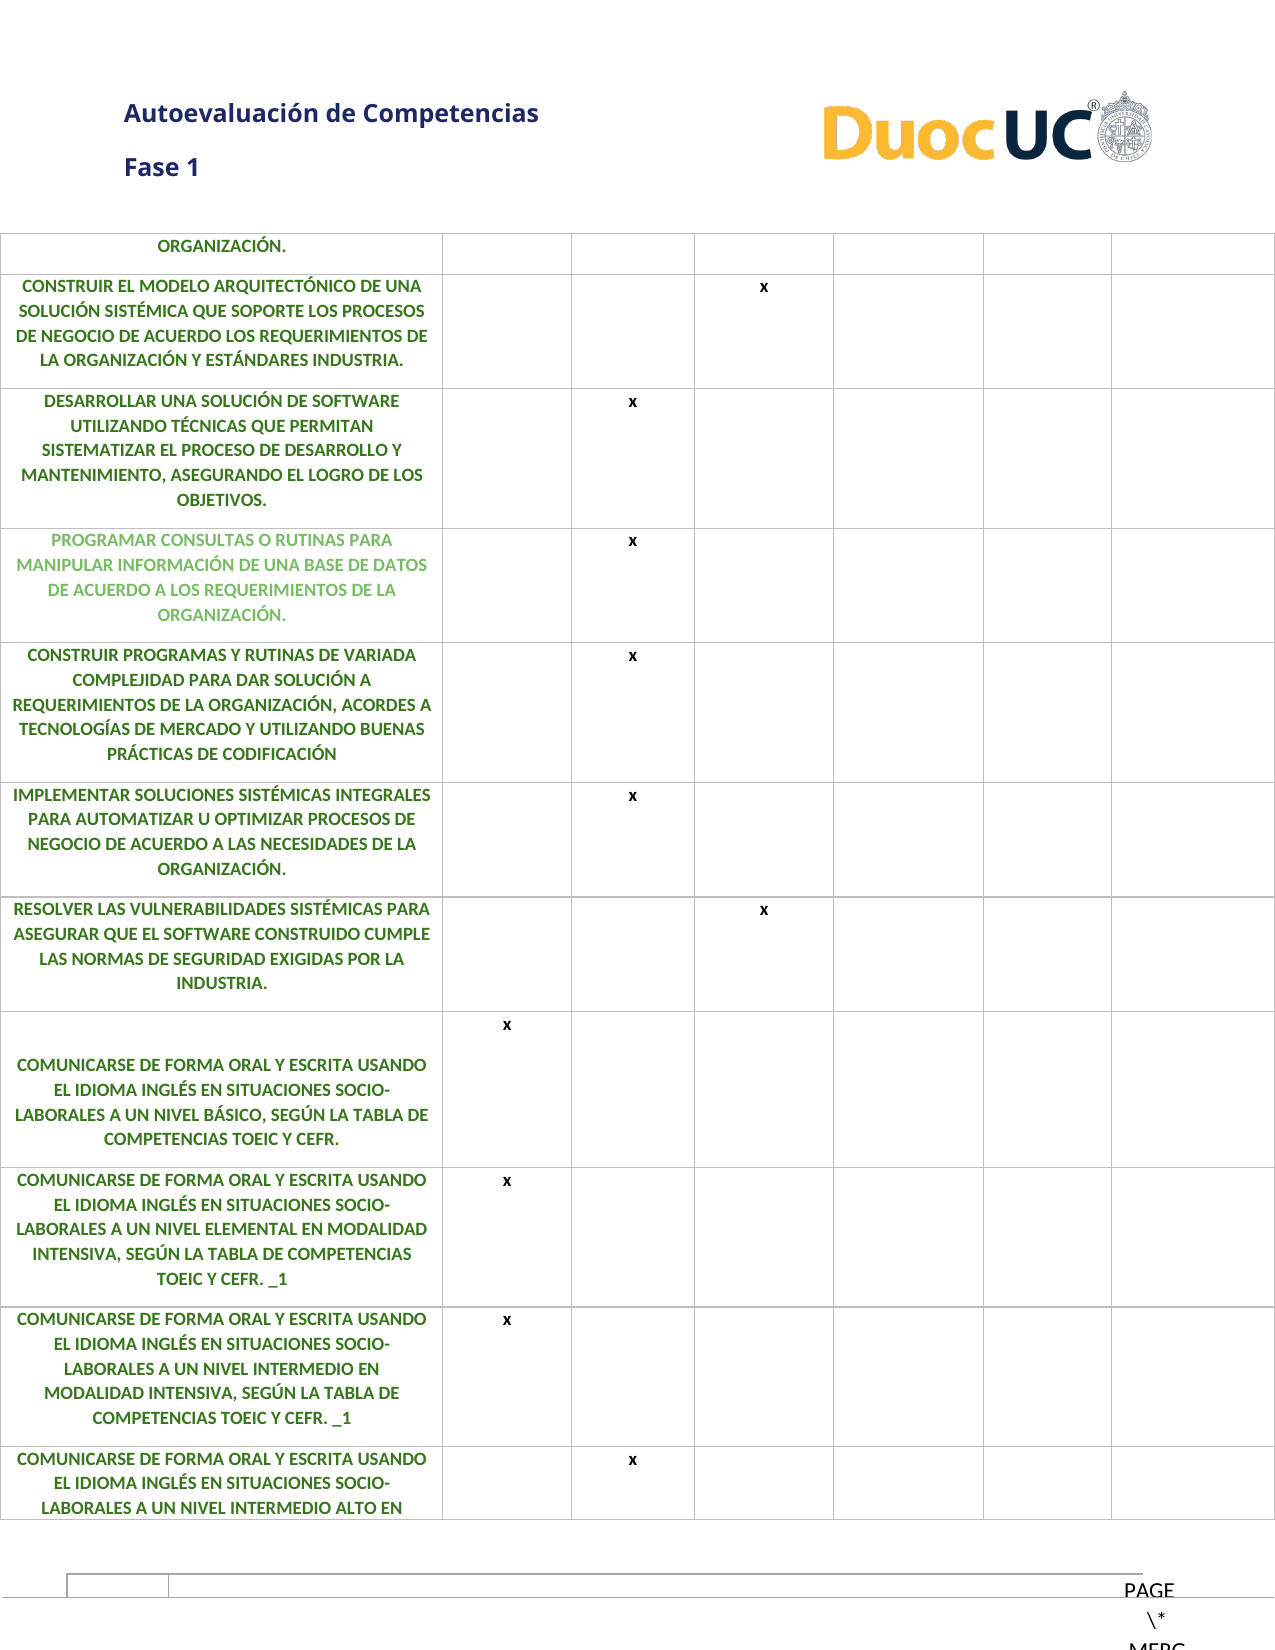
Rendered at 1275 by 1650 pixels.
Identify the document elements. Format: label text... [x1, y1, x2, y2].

table_cell [443, 529, 571, 642]
table_cell x [572, 783, 694, 896]
table_cell [572, 1308, 694, 1446]
table_cell x [443, 1012, 571, 1167]
table_cell [572, 234, 694, 273]
table_cell [695, 1168, 833, 1306]
table_cell [834, 389, 983, 528]
table_cell COMUNICARSE DE FORMA ORAL Y ESCRITA USANDO EL IDIOMA INGLÉS EN SITUACIONES SOCIO-LABORALES A UN NIVEL INTERMEDIO ALTO EN [1, 1447, 442, 1519]
table_cell COMUNICARSE DE FORMA ORAL Y ESCRITA USANDO EL IDIOMA INGLÉS EN SITUACIONES SOCIO-LABORALES A UN NIVEL BÁSICO, SEGÚN LA TABLA DE COMPETENCIAS TOEIC Y CEFR. [1, 1012, 442, 1167]
table_cell [1112, 898, 1274, 1011]
table_cell [695, 234, 833, 273]
table_cell x [695, 898, 833, 1011]
table_cell [834, 643, 983, 782]
table_cell x [695, 275, 833, 388]
table_cell [443, 643, 571, 782]
table_cell [695, 783, 833, 896]
table_cell x [443, 1168, 571, 1306]
table_cell [984, 1308, 1111, 1446]
table_cell [443, 1447, 571, 1519]
table_cell COMUNICARSE DE FORMA ORAL Y ESCRITA USANDO EL IDIOMA INGLÉS EN SITUACIONES SOCIO-LABORALES A UN NIVEL ELEMENTAL EN MODALIDAD INTENSIVA, SEGÚN LA TABLA DE COMPETENCIAS TOEIC Y CEFR. _1 [1, 1168, 442, 1306]
table_cell [695, 643, 833, 782]
table_cell CONSTRUIR EL MODELO ARQUITECTÓNICO DE UNA SOLUCIÓN SISTÉMICA QUE SOPORTE LOS PROCESOS DE NEGOCIO DE ACUERDO LOS REQUERIMIENTOS DE LA ORGANIZACIÓN Y ESTÁNDARES INDUSTRIA. [1, 275, 442, 388]
table_cell [984, 1447, 1111, 1519]
table_cell [695, 1012, 833, 1167]
table_cell [984, 529, 1111, 642]
table_cell [572, 1012, 694, 1167]
table_cell ORGANIZACIÓN. [1, 234, 442, 273]
table_cell [834, 234, 983, 273]
table_cell [695, 389, 833, 528]
table_cell x [443, 1308, 571, 1446]
table_cell [572, 1168, 694, 1306]
table_cell [984, 898, 1111, 1011]
table_cell [695, 1447, 833, 1519]
table_cell [1112, 1447, 1274, 1519]
table_cell [984, 1012, 1111, 1167]
table_cell [834, 1447, 983, 1519]
table_cell [834, 1012, 983, 1167]
table_cell [834, 275, 983, 388]
table_cell [834, 529, 983, 642]
table_cell [1112, 783, 1274, 896]
table_cell [984, 1168, 1111, 1306]
table_cell [1112, 643, 1274, 782]
table_cell [695, 1308, 833, 1446]
table_cell RESOLVER LAS VULNERABILIDADES SISTÉMICAS PARA ASEGURAR QUE EL SOFTWARE CONSTRUIDO CUMPLE LAS NORMAS DE SEGURIDAD EXIGIDAS POR LA INDUSTRIA. [1, 898, 442, 1011]
table_cell x [572, 529, 694, 642]
table_cell [443, 275, 571, 388]
table_cell CONSTRUIR PROGRAMAS Y RUTINAS DE VARIADA COMPLEJIDAD PARA DAR SOLUCIÓN A REQUERIMIENTOS DE LA ORGANIZACIÓN, ACORDES A TECNOLOGÍAS DE MERCADO Y UTILIZANDO BUENAS PRÁCTICAS DE CODIFICACIÓN [1, 643, 442, 782]
table_cell [984, 643, 1111, 782]
table_cell IMPLEMENTAR SOLUCIONES SISTÉMICAS INTEGRALES PARA AUTOMATIZAR U OPTIMIZAR PROCESOS DE NEGOCIO DE ACUERDO A LAS NECESIDADES DE LA ORGANIZACIÓN. [1, 783, 442, 896]
table_cell [695, 529, 833, 642]
table_cell [572, 898, 694, 1011]
table_cell [834, 1168, 983, 1306]
table_cell x [572, 643, 694, 782]
table_cell [443, 783, 571, 896]
picture [824, 91, 1152, 162]
table_cell [1112, 529, 1274, 642]
table_cell PROGRAMAR CONSULTAS O RUTINAS PARA MANIPULAR INFORMACIÓN DE UNA BASE DE DATOS DE ACUERDO A LOS REQUERIMIENTOS DE LA ORGANIZACIÓN. [1, 529, 442, 642]
table_cell [1112, 1168, 1274, 1306]
table_cell [834, 1308, 983, 1446]
table_cell [443, 389, 571, 528]
table_cell [984, 389, 1111, 528]
table_cell [834, 783, 983, 896]
table_cell x [572, 1447, 694, 1519]
table_cell COMUNICARSE DE FORMA ORAL Y ESCRITA USANDO EL IDIOMA INGLÉS EN SITUACIONES SOCIO-LABORALES A UN NIVEL INTERMEDIO EN MODALIDAD INTENSIVA, SEGÚN LA TABLA DE COMPETENCIAS TOEIC Y CEFR. _1 [1, 1308, 442, 1446]
table_cell [1112, 1308, 1274, 1446]
table_cell [984, 783, 1111, 896]
table_cell DESARROLLAR UNA SOLUCIÓN DE SOFTWARE UTILIZANDO TÉCNICAS QUE PERMITAN SISTEMATIZAR EL PROCESO DE DESARROLLO Y MANTENIMIENTO, ASEGURANDO EL LOGRO DE LOS OBJETIVOS. [1, 389, 442, 528]
table_cell [984, 275, 1111, 388]
table_cell [1112, 1012, 1274, 1167]
table_cell [1112, 275, 1274, 388]
table_cell [1112, 234, 1274, 273]
table_cell [834, 898, 983, 1011]
table_cell [443, 898, 571, 1011]
table_cell [1112, 389, 1274, 528]
table_cell [984, 234, 1111, 273]
table_cell [572, 275, 694, 388]
table_cell [443, 234, 571, 273]
table_cell x [572, 389, 694, 528]
